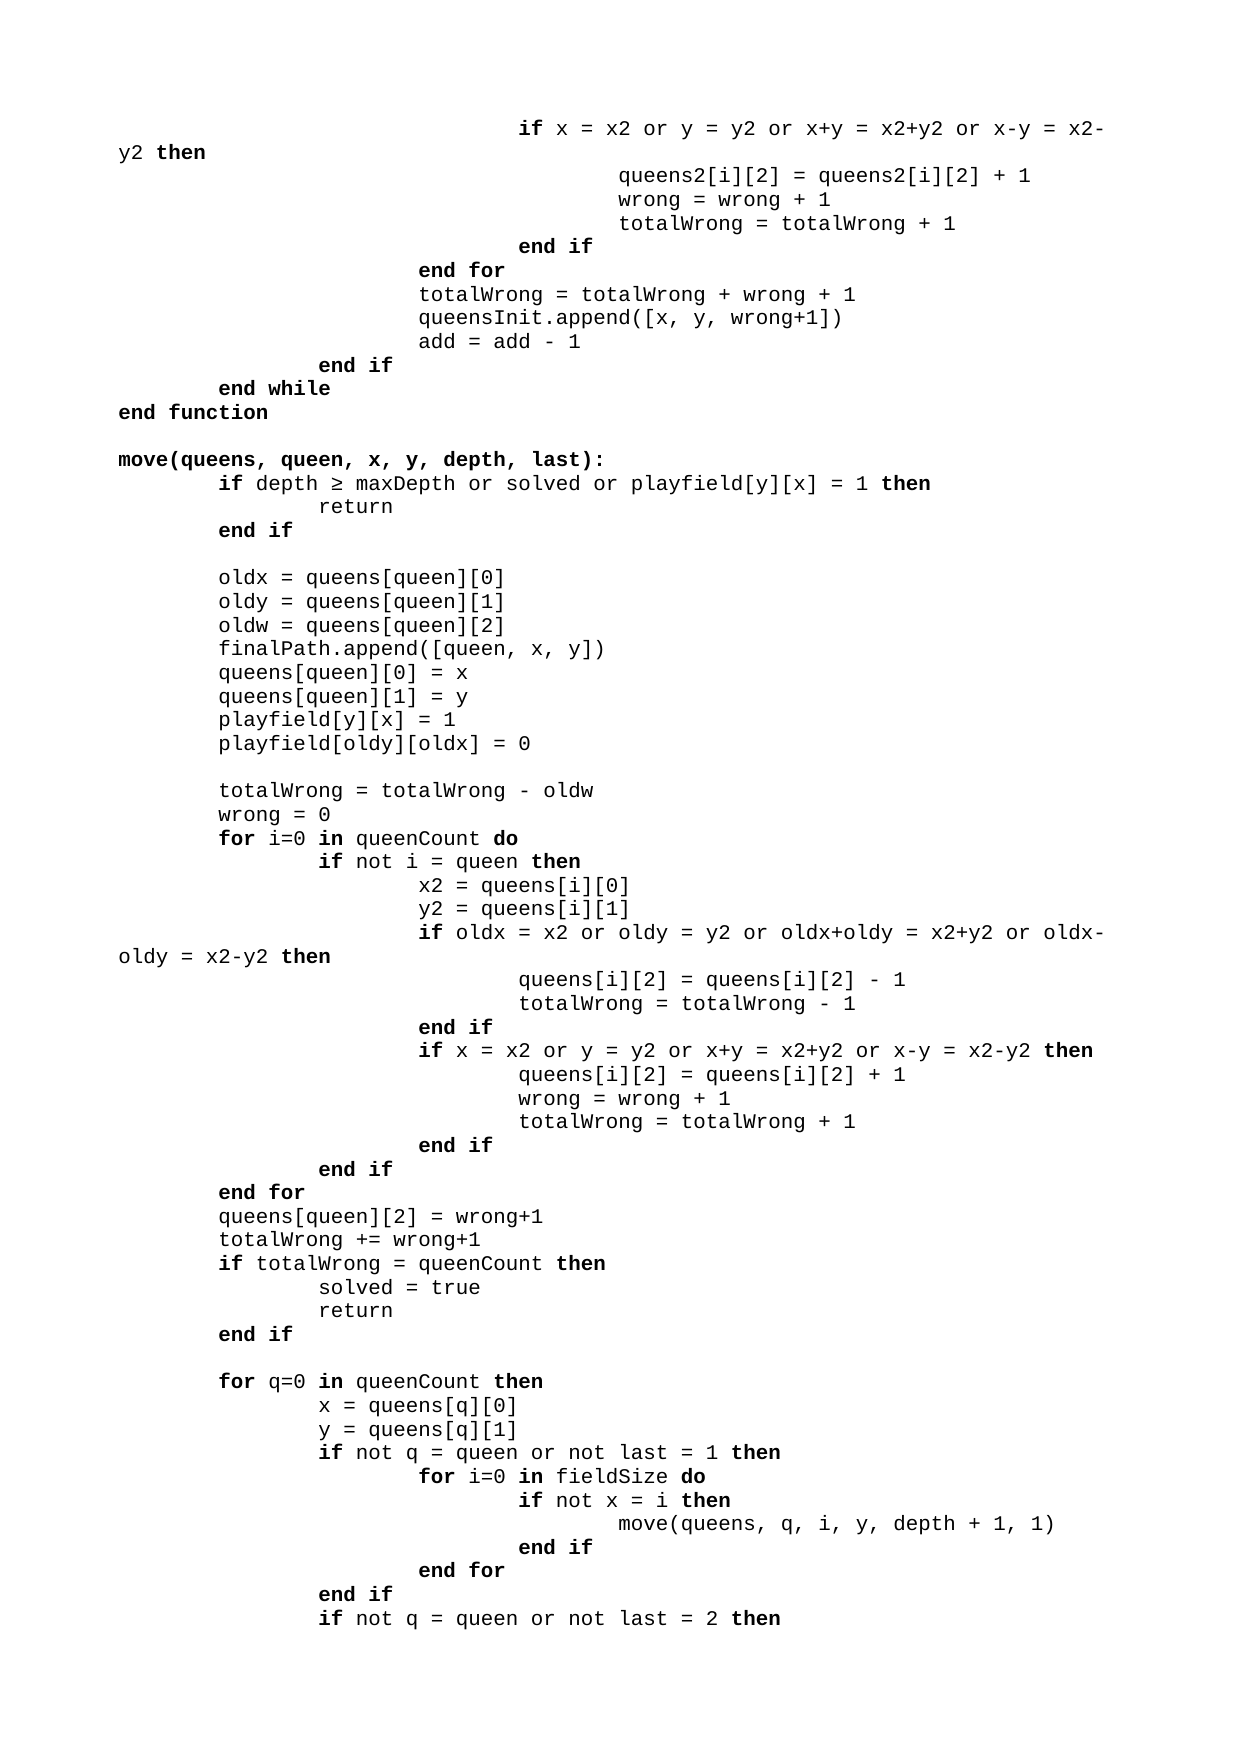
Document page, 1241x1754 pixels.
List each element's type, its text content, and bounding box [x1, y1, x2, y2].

text wrong = wrong + 1 [118, 1088, 1122, 1111]
text move(queens, queen, x, y, depth, last): [118, 449, 1122, 473]
text add = add - 1 [118, 331, 1122, 354]
text x2 = queens[i][0] [118, 875, 1122, 898]
text queens[i][2] = queens[i][2] + 1 [118, 1064, 1122, 1088]
text if x = x2 or y = y2 or x+y = x2+y2 or x-y = x2-y2 then [118, 1040, 1122, 1064]
text wrong = wrong + 1 [118, 189, 1122, 213]
text end if [118, 1537, 1122, 1561]
text if not x = i then [118, 1489, 1122, 1513]
text end for [118, 260, 1122, 284]
text queens[queen][2] = wrong+1 [118, 1206, 1122, 1229]
text queensInit.append([x, y, wrong+1]) [118, 307, 1122, 331]
text end if [118, 236, 1122, 260]
text end if [118, 1584, 1122, 1608]
text totalWrong = totalWrong - 1 [118, 993, 1122, 1017]
text totalWrong = totalWrong - oldw [118, 780, 1122, 804]
text end for [118, 1182, 1122, 1206]
text totalWrong += wrong+1 [118, 1229, 1122, 1253]
text for i=0 in fieldSize do [118, 1466, 1122, 1489]
text x = queens[q][0] [118, 1395, 1122, 1419]
text playfield[oldy][oldx] = 0 [118, 733, 1122, 757]
text for q=0 in queenCount then [118, 1371, 1122, 1395]
text end if [118, 1017, 1122, 1040]
text if not q = queen or not last = 2 then [118, 1608, 1122, 1631]
text playfield[y][x] = 1 [118, 709, 1122, 733]
text totalWrong = totalWrong + 1 [118, 1111, 1122, 1135]
text if depth ≥ maxDepth or solved or playfield[y][x] = 1 then [118, 473, 1122, 496]
text queens2[i][2] = queens2[i][2] + 1 [118, 165, 1122, 189]
text if not i = queen then [118, 851, 1122, 875]
text finalPath.append([queen, x, y]) [118, 638, 1122, 662]
text if x = x2 or y = y2 or x+y = x2+y2 or x-y = x2-y2 then [118, 118, 1122, 165]
text totalWrong = totalWrong + 1 [118, 213, 1122, 236]
text if totalWrong = queenCount then [118, 1253, 1122, 1277]
text queens[queen][0] = x [118, 662, 1122, 686]
text wrong = 0 [118, 804, 1122, 827]
text return [118, 1300, 1122, 1324]
text y = queens[q][1] [118, 1419, 1122, 1442]
text if not q = queen or not last = 1 then [118, 1442, 1122, 1466]
text queens[i][2] = queens[i][2] - 1 [118, 969, 1122, 993]
text totalWrong = totalWrong + wrong + 1 [118, 284, 1122, 307]
text if oldx = x2 or oldy = y2 or oldx+oldy = x2+y2 or oldx-oldy = x2-y2 then [118, 922, 1122, 969]
text move(queens, q, i, y, depth + 1, 1) [118, 1513, 1122, 1537]
text end function [118, 402, 1122, 426]
text end while [118, 378, 1122, 402]
text oldx = queens[queen][0] [118, 567, 1122, 591]
text end for [118, 1561, 1122, 1584]
text oldy = queens[queen][1] [118, 591, 1122, 615]
text end if [118, 354, 1122, 378]
text queens[queen][1] = y [118, 686, 1122, 709]
text end if [118, 1158, 1122, 1182]
text end if [118, 1324, 1122, 1348]
text oldw = queens[queen][2] [118, 615, 1122, 638]
text solved = true [118, 1277, 1122, 1300]
text for i=0 in queenCount do [118, 827, 1122, 851]
text end if [118, 1135, 1122, 1158]
text y2 = queens[i][1] [118, 898, 1122, 922]
text end if [118, 520, 1122, 544]
text return [118, 496, 1122, 520]
